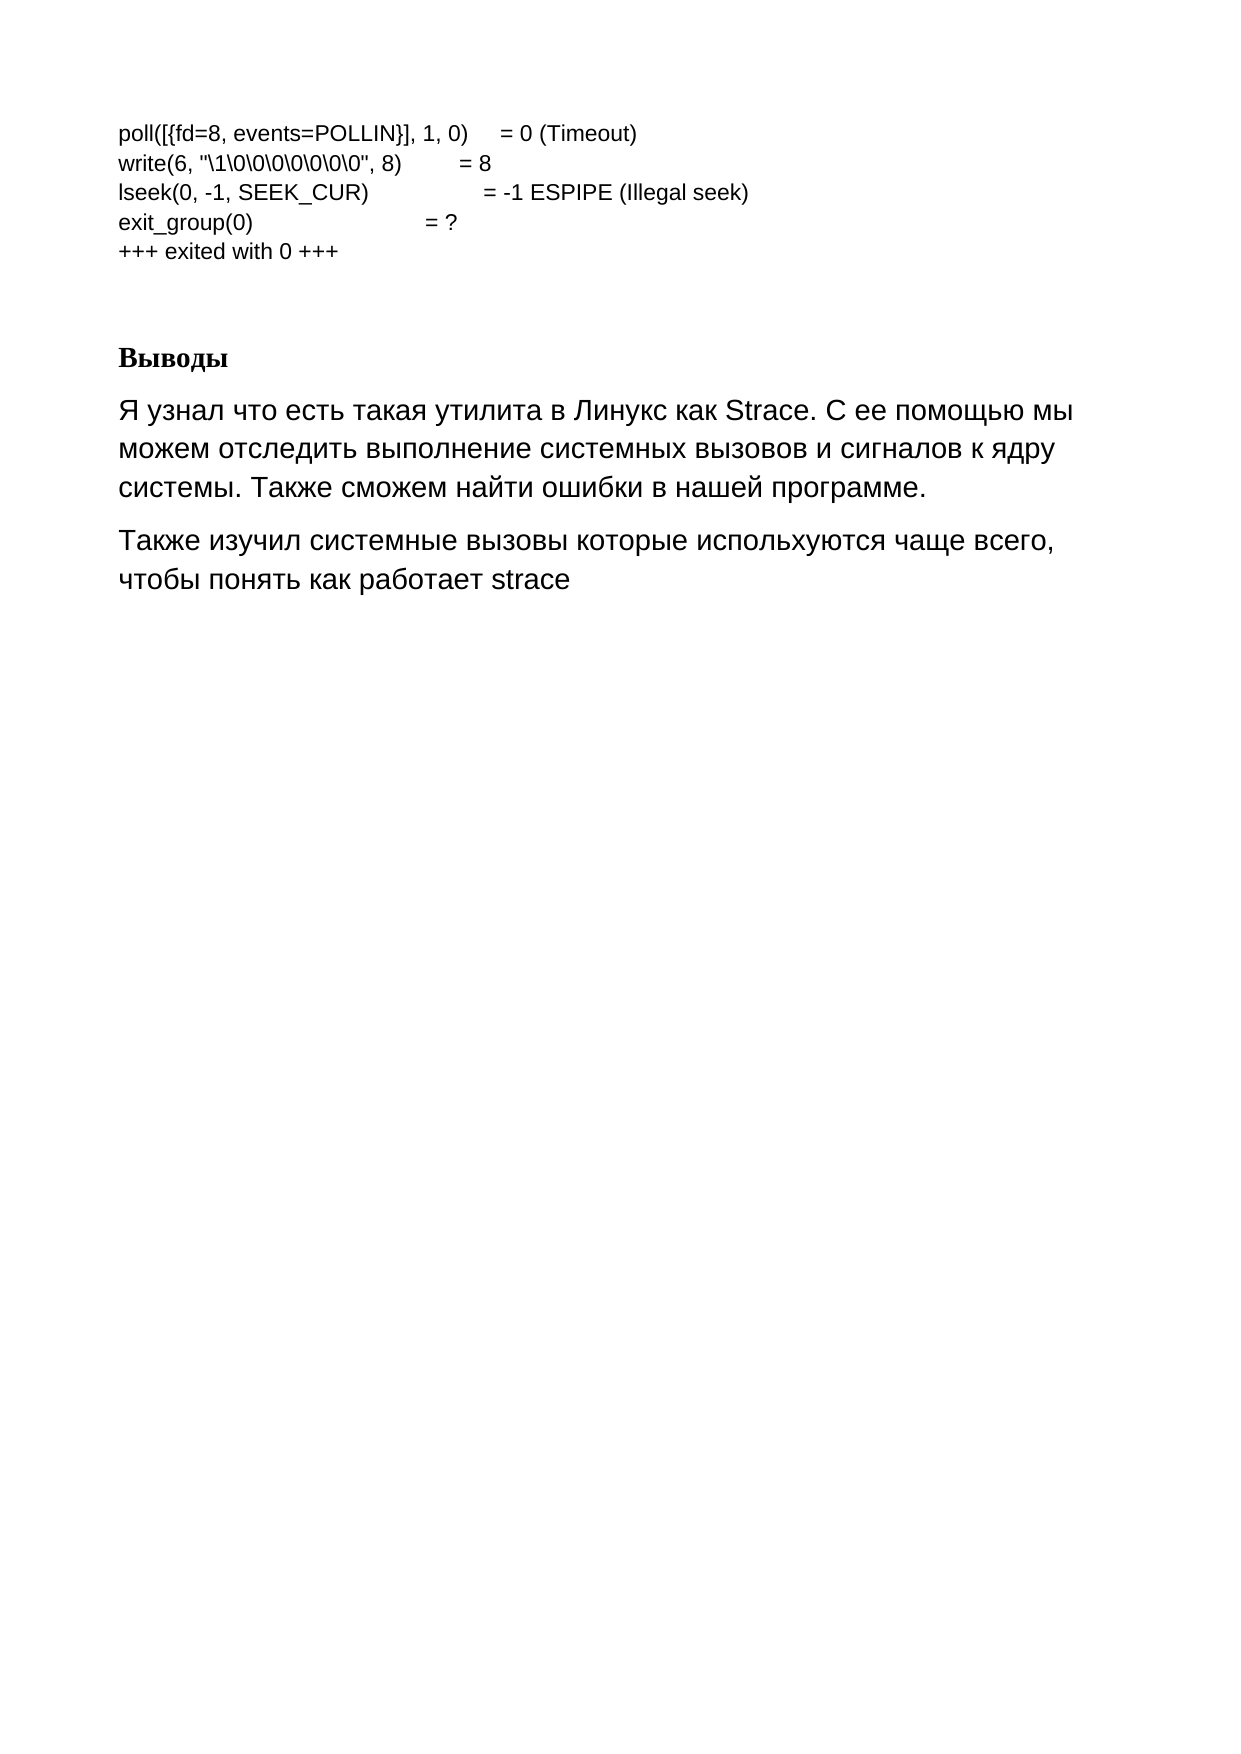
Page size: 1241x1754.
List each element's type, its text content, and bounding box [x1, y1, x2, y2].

text lseek(0, -1, SEEK_CUR) = -1 ESPIPE (Illegal seek) [118, 177, 1122, 207]
text Я узнал что есть такая утилита в Линукс как Strace. С ее помощью мы можем отследить выполнение системных вызовов и сигналов к ядру системы. Также сможем найти ошибки в нашей программе. [118, 393, 1122, 503]
text write(6, "\1\0\0\0\0\0\0\0", 8) = 8 [118, 148, 1122, 177]
text poll([{fd=8, events=POLLIN}], 1, 0) = 0 (Timeout) [118, 118, 1122, 148]
text Выводы [118, 340, 1122, 373]
text exit_group(0) = ? [118, 207, 1122, 236]
text Также изучил системные вызовы которые испольхуются чаще всего, чтобы понять как работает strace [118, 523, 1122, 595]
text +++ exited with 0 +++ [118, 236, 1122, 266]
